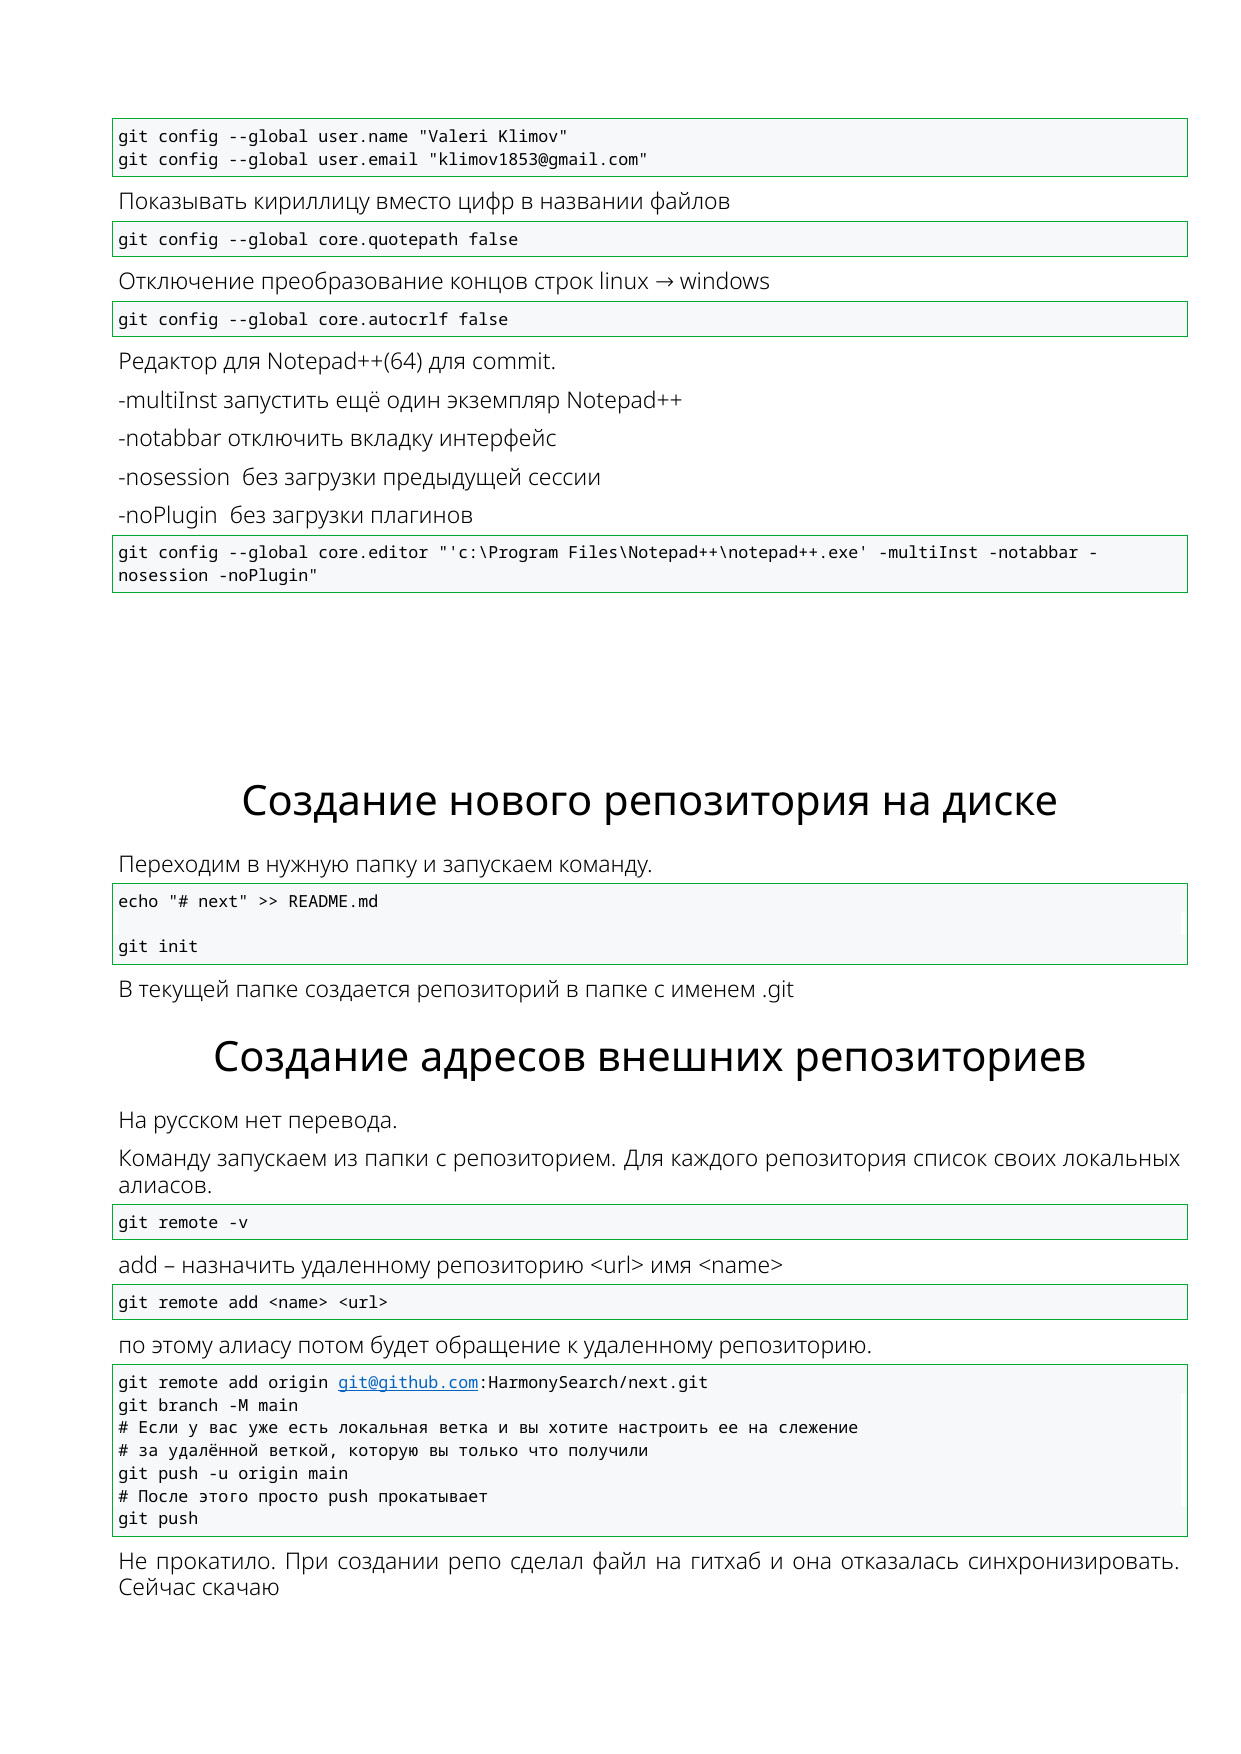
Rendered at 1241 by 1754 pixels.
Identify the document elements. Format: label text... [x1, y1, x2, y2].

text git config --global core.quotepath false [113, 222, 1187, 256]
text git branch -M main [118, 1393, 1181, 1416]
text -noPlugin без загрузки плагинов [118, 502, 1181, 529]
text git config --global core.editor "'c:\Program Files\Notepad++\notepad++.exe' -multiInst -notabbar -nosession -noPlugin" [113, 536, 1187, 592]
text git config --global core.autocrlf false [113, 302, 1187, 336]
text В текущей папке создается репозиторий в папке с именем .git [118, 976, 1181, 1003]
text git remote add <name> <url> [113, 1285, 1187, 1319]
text Создание нового репозитория на диске [118, 770, 1181, 827]
text git push -u origin main [118, 1462, 1181, 1484]
text -notabbar отключить вкладку интерфейс [118, 425, 1181, 452]
text # Если у вас уже есть локальная ветка и вы хотите настроить ее на слежение [118, 1416, 1181, 1439]
text Показывать кириллицу вместо цифр в названии файлов [118, 188, 1181, 215]
text # После этого просто push прокатывает [118, 1484, 1181, 1501]
text Отключение преобразование концов строк linux → windows [118, 268, 1181, 295]
text add – назначить удаленному репозиторию <url> имя <name> [118, 1252, 1181, 1278]
text Редактор для Notepad++(64) для commit. [118, 348, 1181, 375]
text Создание адресов внешних репозиториев [118, 1026, 1181, 1083]
text git remote -v [113, 1205, 1187, 1239]
text -nosession без загрузки предыдущей сессии [118, 464, 1181, 490]
text На русском нет перевода. [118, 1107, 1181, 1133]
text echo "# next" >> README.md [113, 884, 1187, 912]
text git config --global user.name "Valeri Klimov" [113, 119, 1187, 141]
text Команду запускаем из папки с репозиторием. Для каждого репозитория список своих локальных алиасов. [118, 1145, 1181, 1198]
text -multiInst запустить ещё один экземпляр Notepad++ [118, 387, 1181, 413]
text git push [113, 1501, 1187, 1536]
text git init [113, 929, 1187, 964]
text git remote add origin git@github.com:HarmonySearch/next.git [113, 1365, 1187, 1393]
text # за удалённой веткой, которую вы только что получили [118, 1439, 1181, 1462]
text git config --global user.email "klimov1853@gmail.com" [113, 141, 1187, 176]
text Переходим в нужную папку и запускаем команду. [118, 851, 1181, 877]
text Не прокатило. При создании репо сделал файл на гитхаб и она отказалась синхронизировать. Сейчас скачаю [118, 1548, 1181, 1601]
text по этому алиасу потом будет обращение к удаленному репозиторию. [118, 1332, 1181, 1358]
